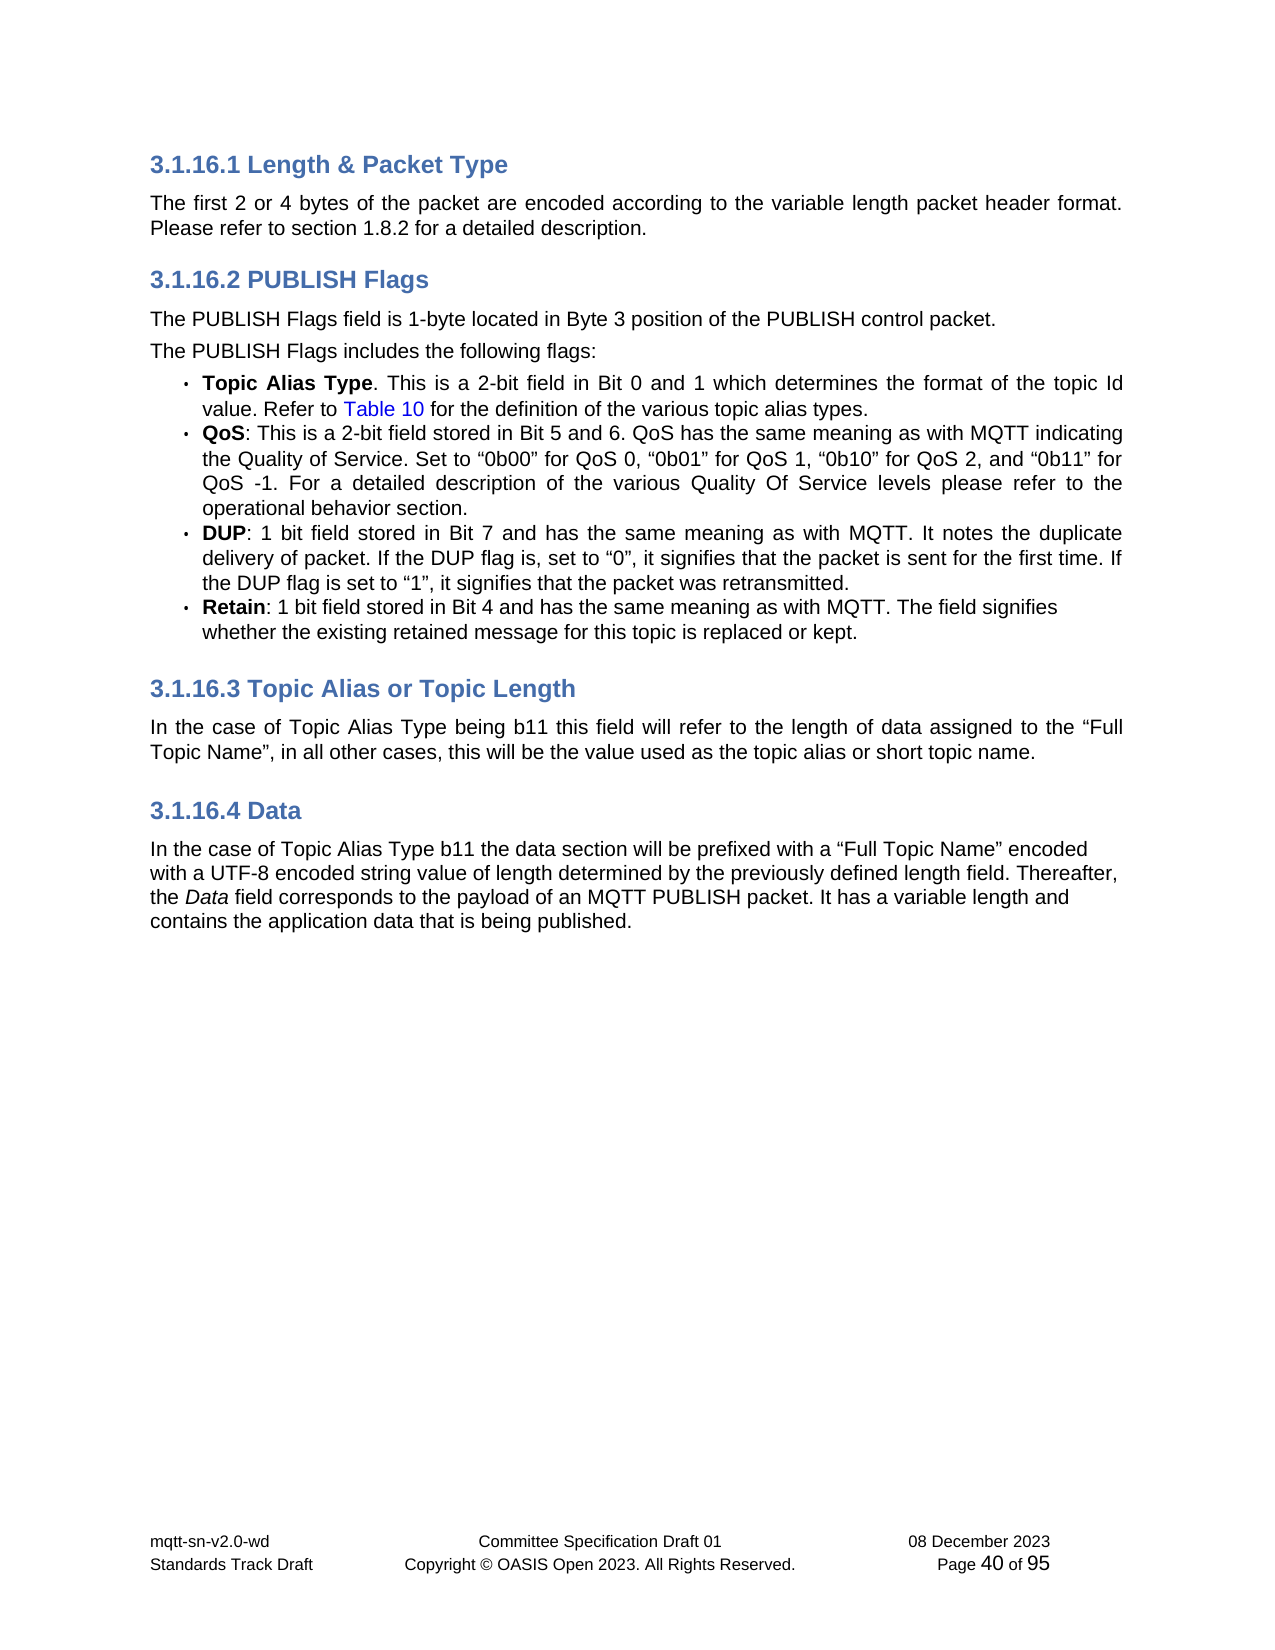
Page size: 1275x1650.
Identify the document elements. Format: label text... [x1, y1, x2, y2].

list QoS: This is a 2-bit field stored in Bit 5 and 6. QoS has the same meaning as with MQTT indicating the Quality of Service. Set to “0b00” for QoS 0, “0b01” for QoS 1, “0b10” for QoS 2, and “0b11” for QoS -1. For a detailed description of the various Quality Of Service levels please refer to the operational behavior section. [181, 421, 1124, 520]
list Retain: 1 bit field stored in Bit 4 and has the same meaning as with MQTT. The field signifies whether the existing retained message for this topic is replaced or kept. [181, 595, 1124, 644]
subtitle 3.1.16.2 PUBLISH Flags [150, 265, 1124, 294]
list DUP: 1 bit field stored in Bit 7 and has the same meaning as with MQTT. It notes the duplicate delivery of packet. If the DUP flag is, set to “0”, it signifies that the packet is sent for the first time. If the DUP flag is set to “1”, it signifies that the packet was retransmitted. [181, 520, 1124, 594]
text The PUBLISH Flags field is 1-byte located in Byte 3 position of the PUBLISH control packet. [150, 307, 1124, 331]
list Topic Alias Type. This is a 2-bit field in Bit 0 and 1 which determines the format of the topic Id value. Refer to Table 10 for the definition of the various topic alias types. [181, 371, 1124, 421]
subtitle 3.1.16.1 Length & Packet Type [150, 150, 1124, 179]
subtitle 3.1.16.3 Topic Alias or Topic Length [150, 674, 1124, 702]
subtitle 3.1.16.4 Data [150, 796, 1124, 825]
text In the case of Topic Alias Type being b11 this field will refer to the length of data assigned to the “Full Topic Name”, in all other cases, this will be the value used as the topic alias or short topic name. [150, 715, 1124, 763]
text In the case of Topic Alias Type b11 the data section will be prefixed with a “Full Topic Name” encoded with a UTF-8 encoded string value of length determined by the previously defined length field. Thereafter, the Data field corresponds to the payload of an MQTT PUBLISH packet. It has a variable length and contains the application data that is being published. [150, 837, 1125, 933]
text The PUBLISH Flags includes the following flags: [150, 339, 1124, 363]
text The first 2 or 4 bytes of the packet are encoded according to the variable length packet header format. Please refer to section 1.8.2 for a detailed description. [150, 191, 1124, 240]
